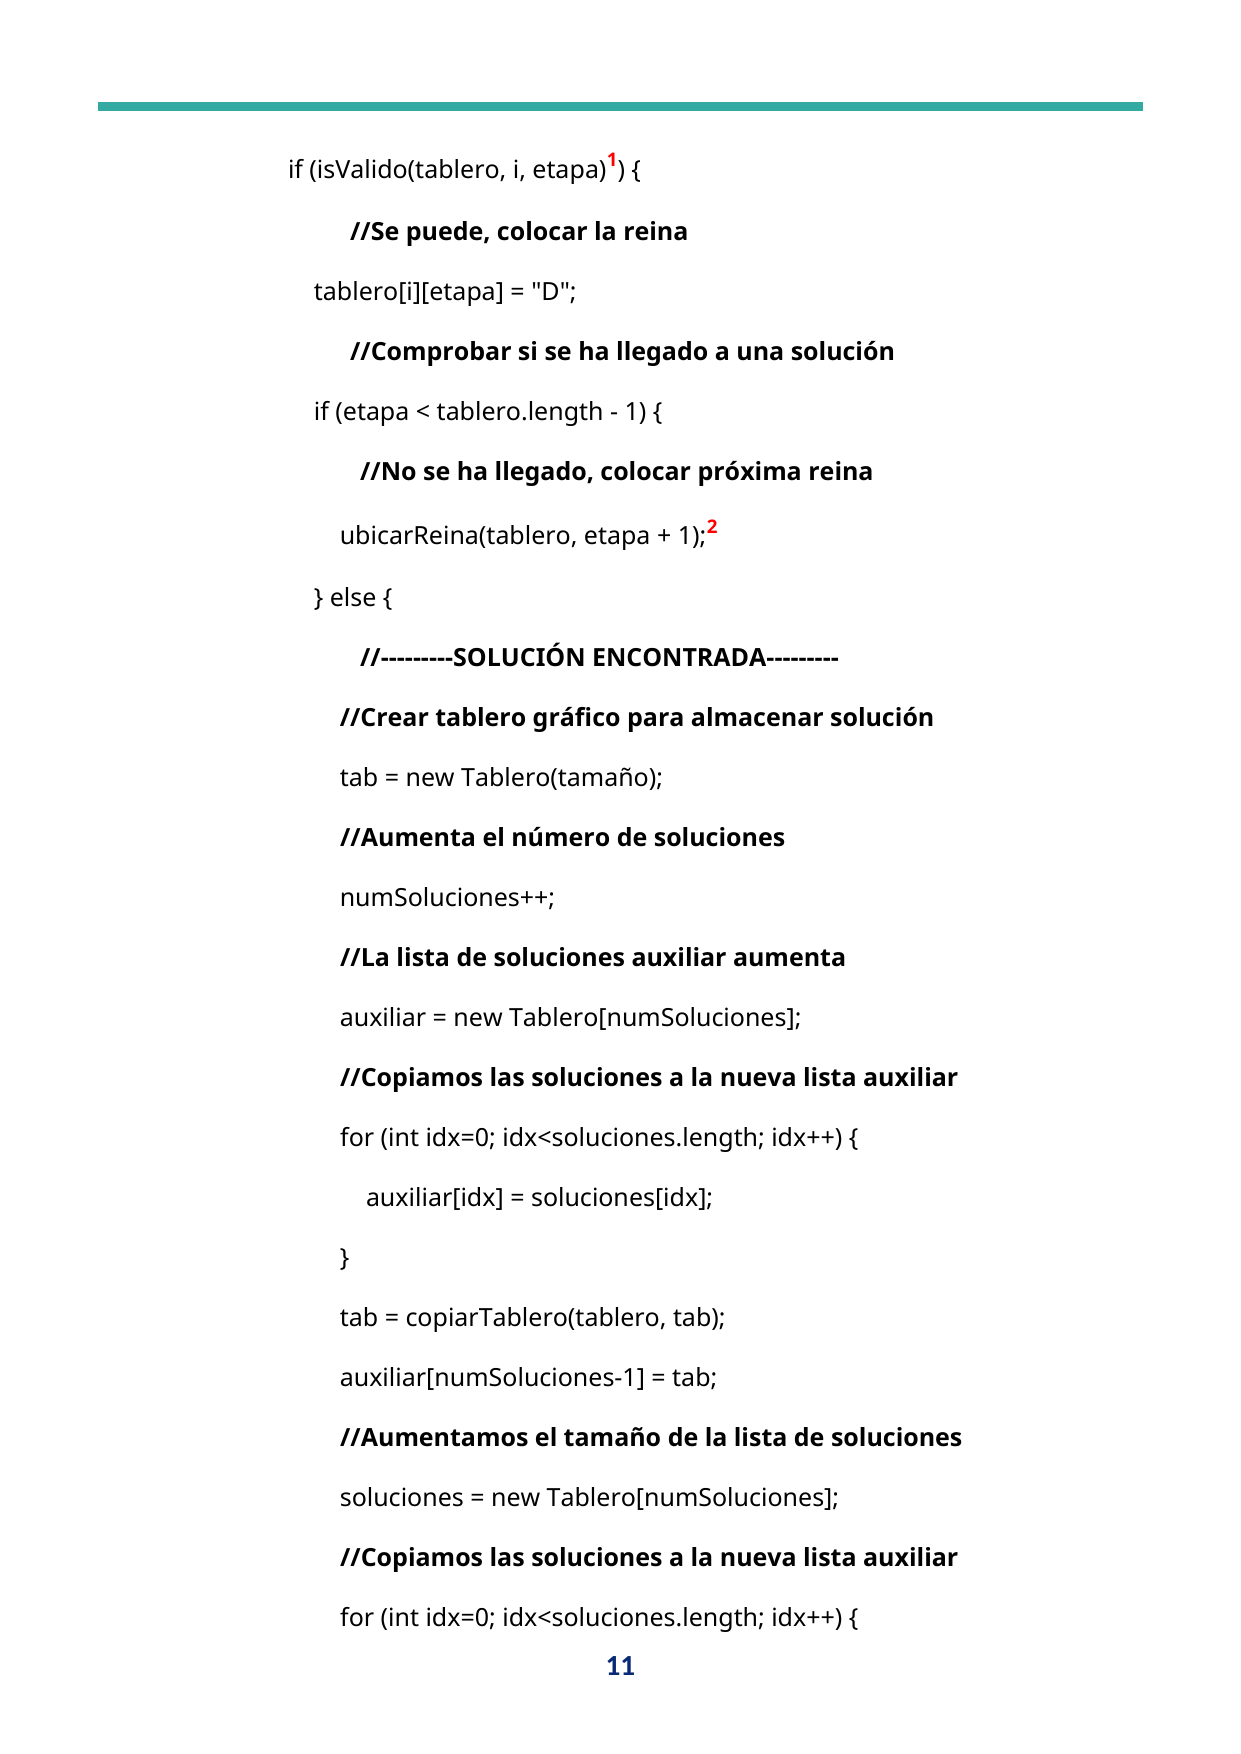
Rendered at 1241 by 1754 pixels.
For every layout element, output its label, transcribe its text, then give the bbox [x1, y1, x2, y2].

list soluciones = new Tablero[numSoluciones]; [210, 1480, 1143, 1514]
list //Aumenta el número de soluciones [210, 820, 1143, 854]
list if (etapa < tablero.length - 1) { [210, 393, 1143, 427]
list //Copiamos las soluciones a la nueva lista auxiliar [210, 1540, 1143, 1574]
list //Crear tablero gráfico para almacenar solución [210, 700, 1143, 734]
list //La lista de soluciones auxiliar aumenta [210, 940, 1143, 974]
list } [210, 1240, 1143, 1274]
list tab = copiarTablero(tablero, tab); [210, 1300, 1143, 1334]
list tablero[i][etapa] = "D"; [210, 273, 1143, 307]
list //Comprobar si se ha llegado a una solución [210, 333, 1143, 367]
list //No se ha llegado, colocar próxima reina [210, 453, 1143, 487]
list tab = new Tablero(tamaño); [210, 760, 1143, 794]
list //---------SOLUCIÓN ENCONTRADA--------- [210, 640, 1143, 674]
list //Copiamos las soluciones a la nueva lista auxiliar [210, 1060, 1143, 1094]
list auxiliar[numSoluciones-1] = tab; [210, 1360, 1143, 1394]
list auxiliar[idx] = soluciones[idx]; [210, 1180, 1143, 1214]
list numSoluciones++; [210, 880, 1143, 914]
list for (int idx=0; idx<soluciones.length; idx++) { [210, 1600, 1143, 1634]
list for (int idx=0; idx<soluciones.length; idx++) { [210, 1120, 1143, 1154]
list //Aumentamos el tamaño de la lista de soluciones [210, 1420, 1143, 1454]
list ubicarReina(tablero, etapa + 1);2 [210, 513, 1143, 553]
list } else { [210, 580, 1143, 614]
list //Se puede, colocar la reina [210, 213, 1143, 247]
list if (isValido(tablero, i, etapa)1) { [210, 147, 1143, 187]
list auxiliar = new Tablero[numSoluciones]; [210, 1000, 1143, 1034]
